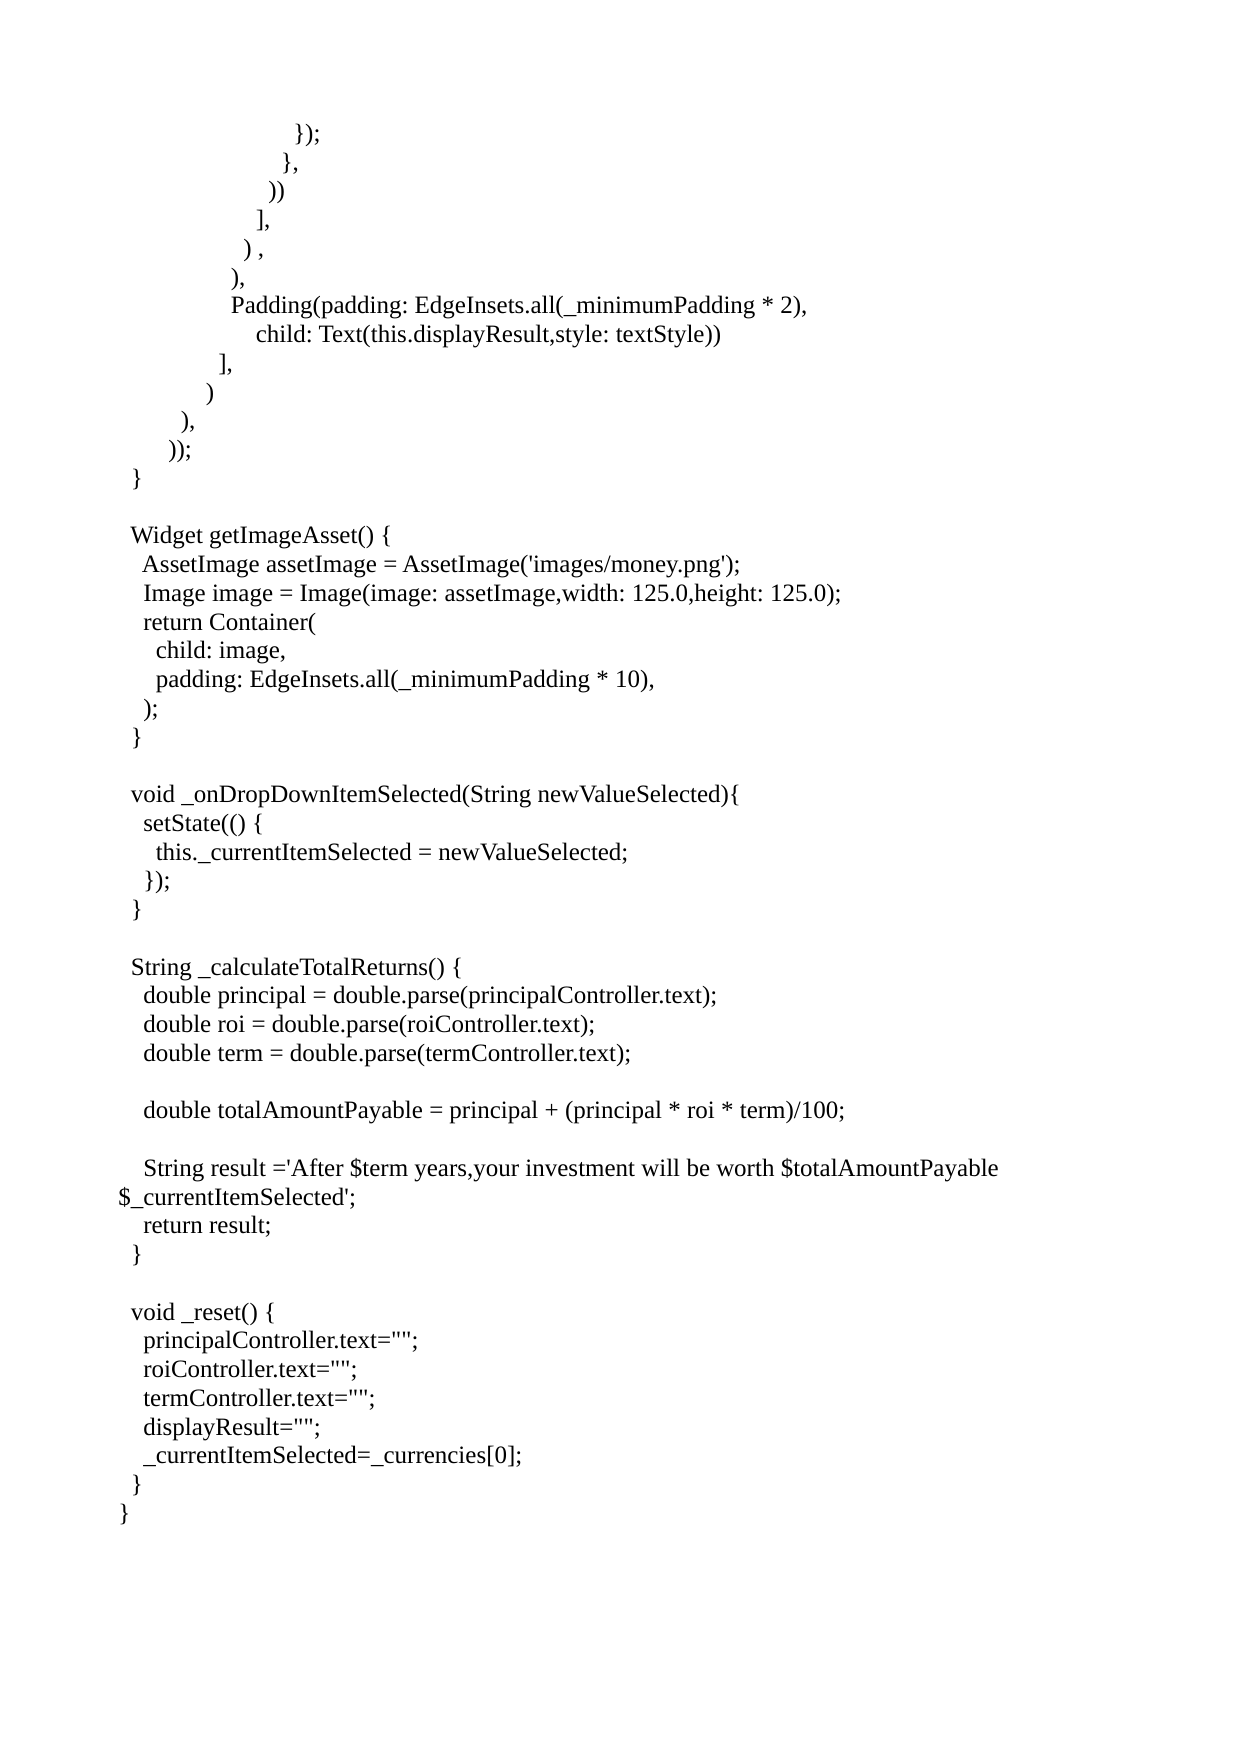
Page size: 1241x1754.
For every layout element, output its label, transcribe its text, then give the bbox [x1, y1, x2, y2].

text AssetImage assetImage = AssetImage('images/money.png'); [118, 549, 1122, 578]
text double principal = double.parse(principalController.text); [118, 981, 1122, 1009]
text )); [118, 434, 1122, 463]
text displayResult=""; [118, 1412, 1122, 1441]
text )) [118, 176, 1122, 204]
text double totalAmountPayable = principal + (principal * roi * term)/100; [118, 1096, 1122, 1124]
text termController.text=""; [118, 1383, 1122, 1412]
text principalController.text=""; [118, 1326, 1122, 1354]
text _currentItemSelected=_currencies[0]; [118, 1441, 1122, 1469]
text padding: EdgeInsets.all(_minimumPadding * 10), [118, 664, 1122, 693]
text Image image = Image(image: assetImage,width: 125.0,height: 125.0); [118, 578, 1122, 607]
text setState(() { [118, 808, 1122, 837]
text }); [118, 866, 1122, 894]
text } [118, 1498, 1122, 1527]
text } [118, 1469, 1122, 1498]
text this._currentItemSelected = newValueSelected; [118, 837, 1122, 866]
text return Container( [118, 607, 1122, 636]
text child: image, [118, 636, 1122, 664]
text } [118, 463, 1122, 492]
text ), [118, 262, 1122, 291]
text child: Text(this.displayResult,style: textStyle)) [118, 319, 1122, 348]
text ], [118, 204, 1122, 233]
text } [118, 1239, 1122, 1268]
text void _onDropDownItemSelected(String newValueSelected){ [118, 779, 1122, 808]
text double term = double.parse(termController.text); [118, 1038, 1122, 1067]
text ); [118, 693, 1122, 722]
text return result; [118, 1211, 1122, 1239]
text ], [118, 348, 1122, 377]
text String _calculateTotalReturns() { [118, 952, 1122, 981]
text double roi = double.parse(roiController.text); [118, 1009, 1122, 1038]
text roiController.text=""; [118, 1354, 1122, 1383]
text ), [118, 406, 1122, 434]
text Widget getImageAsset() { [118, 521, 1122, 549]
text ) , [118, 233, 1122, 262]
text Padding(padding: EdgeInsets.all(_minimumPadding * 2), [118, 291, 1122, 319]
text } [118, 894, 1122, 923]
text }); [118, 118, 1122, 147]
text void _reset() { [118, 1297, 1122, 1326]
text ) [118, 377, 1122, 406]
text String result ='After $term years,your investment will be worth $totalAmountPayable $_currentItemSelected'; [118, 1153, 1122, 1211]
text }, [118, 147, 1122, 176]
text } [118, 722, 1122, 751]
